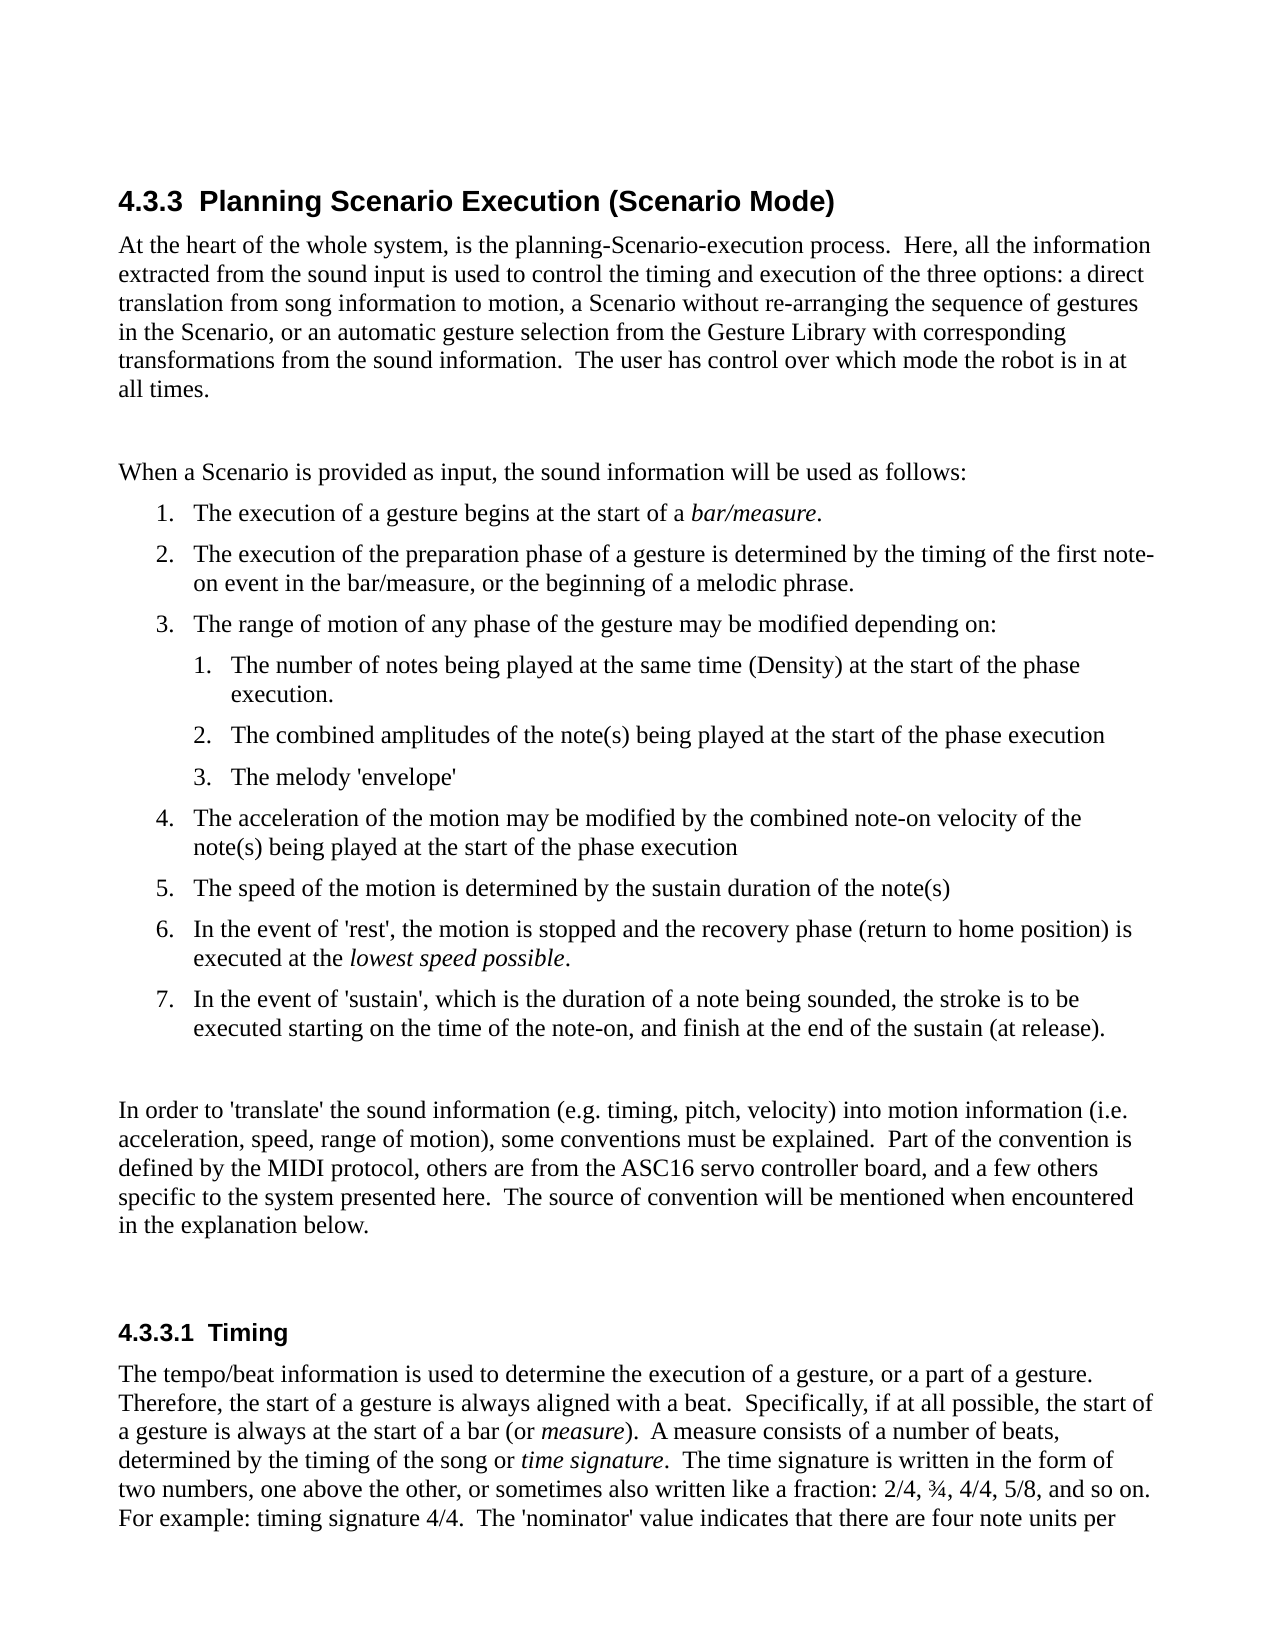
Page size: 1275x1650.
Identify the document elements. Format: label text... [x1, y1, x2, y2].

list The range of motion of any phase of the gesture may be modified depending on: [156, 609, 1157, 638]
list The melody 'envelope' [193, 762, 1157, 790]
text The tempo/beat information is used to determine the execution of a gesture, or a part of a gesture. Therefore, the start of a gesture is always aligned with a beat. Specifically, if at all possible, the start of a gesture is always at the start of a bar (or measure). A measure consists of a number of beats, determined by the timing of the song or time signature. The time signature is written in the form of two numbers, one above the other, or sometimes also written like a fraction: 2/4, ¾, 4/4, 5/8, and so on. For example: timing signature 4/4. The 'nominator' value indicates that there are four note units per [118, 1359, 1157, 1531]
text When a Scenario is provided as input, the sound information will be used as follows: [118, 457, 1157, 485]
list The number of notes being played at the same time (Density) at the start of the phase execution. [193, 650, 1157, 708]
subtitle 4.3.3.1 Timing [118, 1318, 1157, 1346]
list The combined amplitudes of the note(s) being played at the start of the phase execution [193, 720, 1157, 749]
list The speed of the motion is determined by the sustain duration of the note(s) [156, 873, 1157, 902]
list The execution of the preparation phase of a gesture is determined by the timing of the first note- on event in the bar/measure, or the beginning of a melodic phrase. [156, 539, 1157, 597]
list In the event of 'rest', the motion is stopped and the recovery phase (return to home position) is executed at the lowest speed possible. [156, 914, 1157, 972]
text In order to 'translate' the sound information (e.g. timing, pitch, velocity) into motion information (i.e. acceleration, speed, range of motion), some conventions must be explained. Part of the convention is defined by the MIDI protocol, others are from the ASC16 servo controller board, and a few others specific to the system presented here. The source of convention will be mentioned when encountered in the explanation below. [118, 1095, 1157, 1239]
list In the event of 'sustain', which is the duration of a note being sounded, the stroke is to be executed starting on the time of the note-on, and finish at the end of the sustain (at release). [156, 984, 1157, 1042]
list The execution of a gesture begins at the start of a bar/measure. [156, 498, 1157, 527]
text At the heart of the whole system, is the planning-Scenario-execution process. Here, all the information extracted from the sound input is used to control the timing and execution of the three options: a direct translation from song information to motion, a Scenario without re-arranging the sequence of gestures in the Scenario, or an automatic gesture selection from the Gesture Library with corresponding transformations from the sound information. The user has control over which mode the robot is in at all times. [118, 230, 1157, 403]
list The acceleration of the motion may be modified by the combined note-on velocity of the note(s) being played at the start of the phase execution [156, 803, 1157, 860]
subtitle 4.3.3 Planning Scenario Execution (Scenario Mode) [118, 184, 1157, 218]
